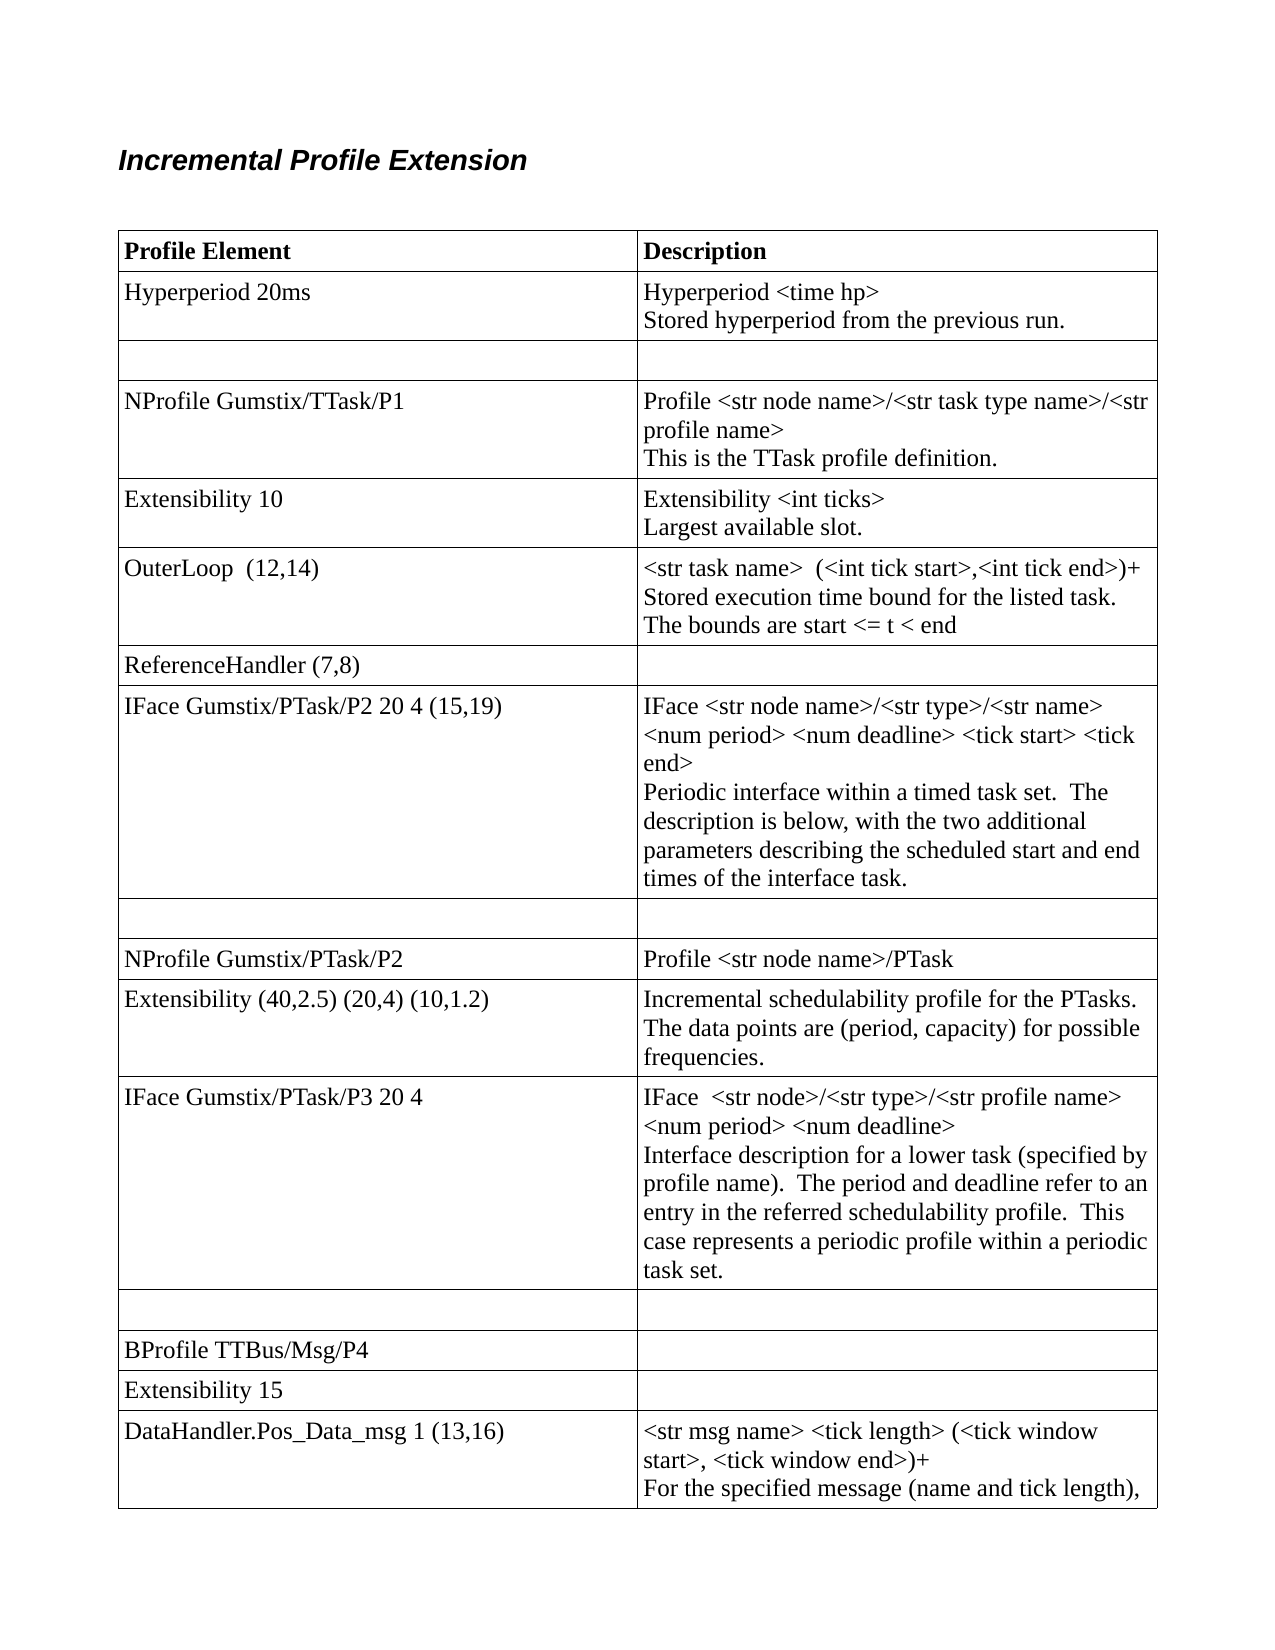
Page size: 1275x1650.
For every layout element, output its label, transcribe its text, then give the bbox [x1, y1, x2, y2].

table_cell [638, 646, 1157, 685]
table_cell [119, 341, 637, 380]
table_cell Profile <str node name>/<str task type name>/<str profile name> This is the TTask profile definition. [638, 381, 1157, 478]
table_cell Profile <str node name>/PTask [638, 939, 1157, 978]
table_cell [638, 899, 1157, 938]
table_header Description [638, 231, 1157, 271]
table_cell Extensibility 10 [119, 479, 637, 547]
table_cell Extensibility 15 [119, 1371, 637, 1410]
table_cell DataHandler.Pos_Data_msg 1 (13,16) [119, 1411, 637, 1508]
table_cell BProfile TTBus/Msg/P4 [119, 1331, 637, 1370]
table_cell [119, 1290, 637, 1329]
table_header Profile Element [119, 231, 637, 271]
table_cell Extensibility (40,2.5) (20,4) (10,1.2) [119, 980, 637, 1076]
table_cell OuterLoop (12,14) [119, 548, 637, 645]
table_cell [638, 341, 1157, 380]
table_cell IFace Gumstix/PTask/P2 20 4 (15,19) [119, 686, 637, 898]
table_cell Extensibility <int ticks> Largest available slot. [638, 479, 1157, 547]
table_cell NProfile Gumstix/TTask/P1 [119, 381, 637, 478]
table_cell IFace <str node name>/<str type>/<str name> <num period> <num deadline> <tick start> <tick end> Periodic interface within a timed task set. The description is below, with the two additional parameters describing the scheduled start and end times of the interface task. [638, 686, 1157, 898]
table_cell <str msg name> <tick length> (<tick window start>, <tick window end>)+ For the specified message (name and tick length), [638, 1411, 1157, 1508]
table_cell ReferenceHandler (7,8) [119, 646, 637, 685]
table_cell [638, 1331, 1157, 1370]
table_cell IFace Gumstix/PTask/P3 20 4 [119, 1077, 637, 1289]
table_cell [119, 899, 637, 938]
table_cell <str task name> (<int tick start>,<int tick end>)+ Stored execution time bound for the listed task. The bounds are start <= t < end [638, 548, 1157, 645]
table_cell [638, 1371, 1157, 1410]
table_cell Incremental schedulability profile for the PTasks. The data points are (period, capacity) for possible frequencies. [638, 980, 1157, 1076]
table_cell NProfile Gumstix/PTask/P2 [119, 939, 637, 978]
table_cell Hyperperiod 20ms [119, 272, 637, 340]
table_cell [638, 1290, 1157, 1329]
subtitle Incremental Profile Extension [118, 143, 1157, 177]
table_cell IFace <str node>/<str type>/<str profile name> <num period> <num deadline> Interface description for a lower task (specified by profile name). The period and deadline refer to an entry in the referred schedulability profile. This case represents a periodic profile within a periodic task set. [638, 1077, 1157, 1289]
table_cell Hyperperiod <time hp> Stored hyperperiod from the previous run. [638, 272, 1157, 340]
